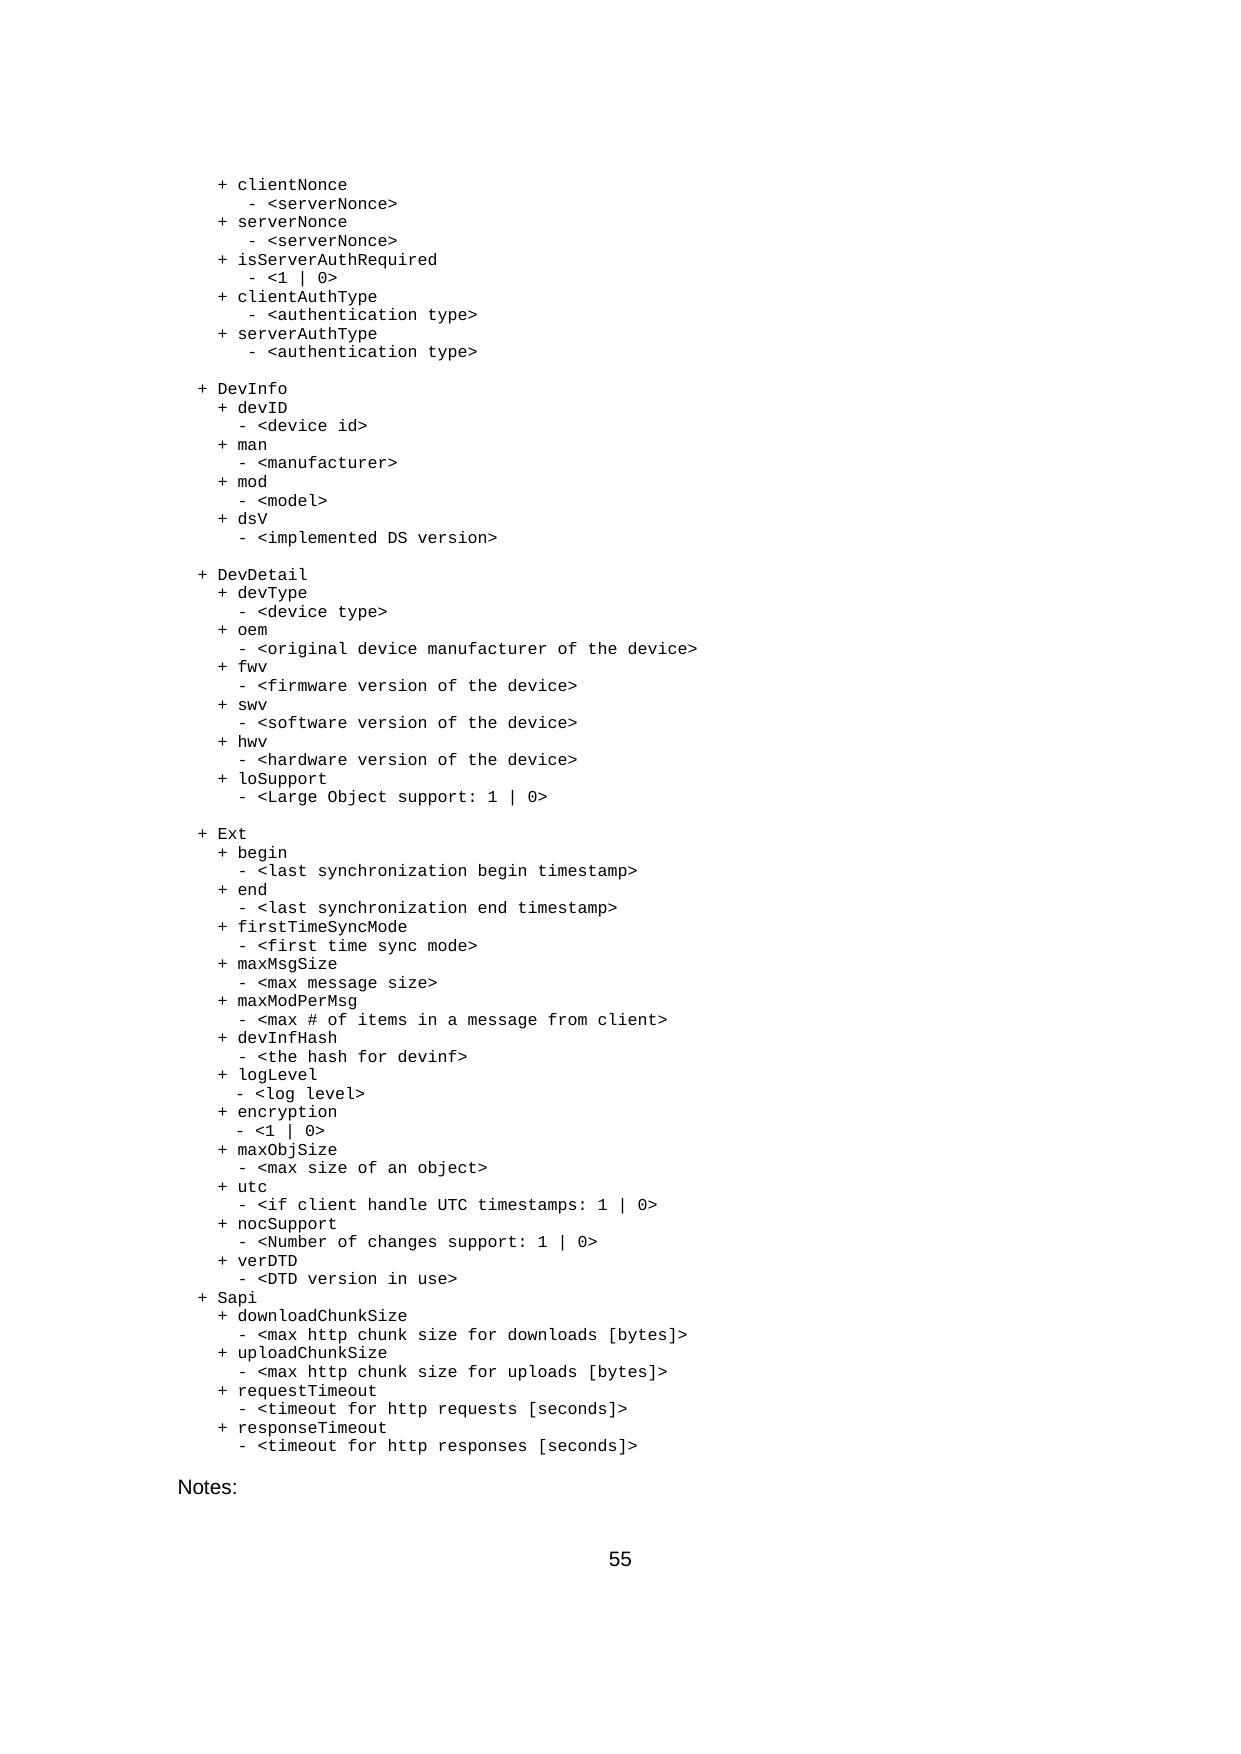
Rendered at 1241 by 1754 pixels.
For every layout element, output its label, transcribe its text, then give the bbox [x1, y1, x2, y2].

text + Ext [177, 826, 1063, 845]
text - <serverNonce> [177, 233, 1063, 251]
text + oem [177, 622, 1063, 641]
text + begin [177, 845, 1063, 863]
text + nocSupport - <Number of changes support: 1 | 0> + verDTD - <DTD version in use> + Sapi + downloadChunkSize - <max http chunk size for downloads [bytes]> + uploadChunkSize - <max http chunk size for uploads [bytes]> [177, 1216, 1063, 1382]
text - <if client handle UTC timestamps: 1 | 0> [177, 1197, 1063, 1216]
text + loSupport [177, 771, 1063, 789]
text + devType [177, 585, 1063, 604]
text - <the hash for devinf> [177, 1049, 1063, 1067]
text + requestTimeout - <timeout for http requests [seconds]> + responseTimeout - <timeout for http responses [seconds]> [177, 1382, 1063, 1457]
text + devInfHash [177, 1030, 1063, 1049]
text + dsV [177, 511, 1063, 529]
text + isServerAuthRequired [177, 251, 1063, 270]
text + maxModPerMsg [177, 993, 1063, 1012]
text + maxObjSize [177, 1141, 1063, 1160]
text + logLevel [177, 1067, 1063, 1086]
text Notes: [177, 1475, 1063, 1499]
text + utc [177, 1178, 1063, 1197]
text + hwv [177, 733, 1063, 752]
text - <original device manufacturer of the device> [177, 641, 1063, 659]
text + maxMsgSize [177, 956, 1063, 974]
text - <software version of the device> [177, 715, 1063, 733]
text + firstTimeSyncMode [177, 919, 1063, 937]
text + devID [177, 400, 1063, 418]
text - <firmware version of the device> [177, 678, 1063, 696]
text - <serverNonce> [177, 196, 1063, 214]
text - <hardware version of the device> [177, 752, 1063, 771]
text + DevInfo [177, 381, 1063, 400]
text - <authentication type> [177, 344, 1063, 363]
text - <model> [177, 492, 1063, 511]
text - <last synchronization end timestamp> [177, 900, 1063, 919]
text + clientNonce [177, 177, 1063, 196]
list - <1 | 0> [177, 1123, 1063, 1141]
text - <implemented DS version> [177, 529, 1063, 548]
text - <first time sync mode> [177, 937, 1063, 956]
text - <manufacturer> [177, 455, 1063, 474]
text - <1 | 0> [177, 270, 1063, 288]
text + swv [177, 696, 1063, 715]
text - <last synchronization begin timestamp> [177, 863, 1063, 882]
list - <log level> [177, 1086, 1063, 1104]
text + mod [177, 474, 1063, 492]
text - <max # of items in a message from client> [177, 1012, 1063, 1030]
text - <max size of an object> [177, 1160, 1063, 1178]
text + DevDetail [177, 567, 1063, 585]
text + serverAuthType [177, 326, 1063, 344]
text + man [177, 437, 1063, 455]
text - <authentication type> [177, 307, 1063, 326]
text + clientAuthType [177, 288, 1063, 307]
text + fwv [177, 659, 1063, 678]
text - <max message size> [177, 974, 1063, 993]
text - <device type> [177, 604, 1063, 622]
text - <Large Object support: 1 | 0> [177, 789, 1063, 808]
text + serverNonce [177, 214, 1063, 233]
text + end [177, 882, 1063, 900]
text + encryption [177, 1104, 1063, 1123]
text - <device id> [177, 418, 1063, 437]
